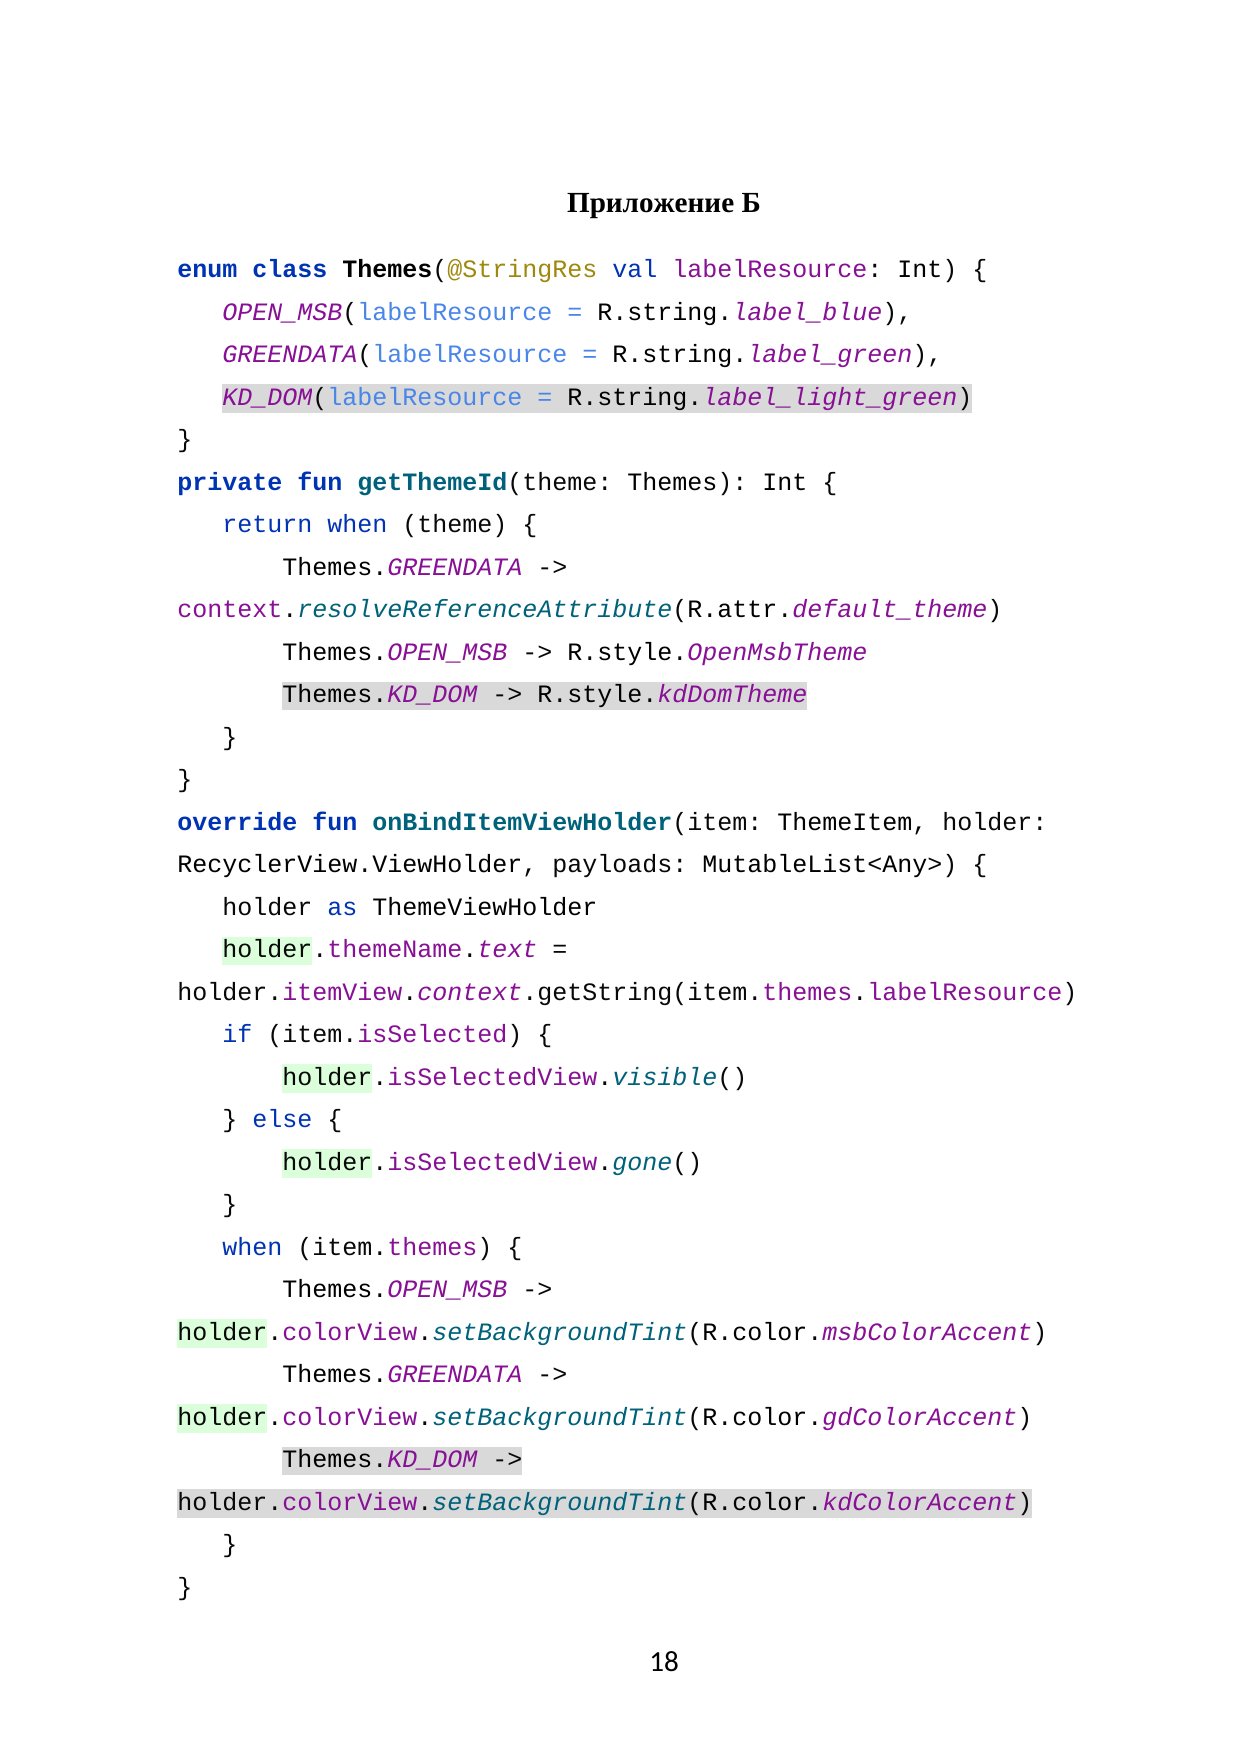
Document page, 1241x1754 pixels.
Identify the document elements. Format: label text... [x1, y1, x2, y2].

text Themes.GREENDATA -> holder.colorView.setBackgroundTint(R.color.gdColorAccent) [177, 1362, 1151, 1433]
text } [177, 1574, 1151, 1603]
text } [177, 1532, 1151, 1560]
text KD_DOM(labelResource = R.string.label_light_green) [177, 384, 1151, 413]
text Themes.KD_DOM -> R.style.kdDomTheme [177, 682, 1151, 710]
text Themes.OPEN_MSB -> holder.colorView.setBackgroundTint(R.color.msbColorAccent) [177, 1277, 1151, 1348]
text override fun onBindItemViewHolder(item: ThemeItem, holder: RecyclerView.ViewHolder, payloads: MutableList<Any>) { [177, 809, 1151, 880]
text holder.themeName.text = holder.itemView.context.getString(item.themes.labelResource) [177, 937, 1151, 1008]
text } [177, 427, 1151, 455]
text } [177, 1192, 1151, 1220]
text Themes.KD_DOM -> holder.colorView.setBackgroundTint(R.color.kdColorAccent) [177, 1447, 1151, 1518]
text enum class Themes(@StringRes val labelResource: Int) { [177, 257, 1151, 285]
text Themes.OPEN_MSB -> R.style.OpenMsbTheme [177, 639, 1151, 668]
text } [177, 767, 1151, 795]
text } else { [177, 1107, 1151, 1135]
text holder as ThemeViewHolder [177, 894, 1151, 923]
text if (item.isSelected) { [177, 1022, 1151, 1050]
text GREENDATA(labelResource = R.string.label_green), [177, 342, 1151, 370]
text } [177, 724, 1151, 753]
text holder.isSelectedView.visible() [177, 1064, 1151, 1093]
text OPEN_MSB(labelResource = R.string.label_blue), [177, 299, 1151, 328]
text when (item.themes) { [177, 1234, 1151, 1263]
subtitle Приложение Б [177, 186, 1151, 219]
text return when (theme) { [177, 512, 1151, 540]
text private fun getThemeId(theme: Themes): Int { [177, 469, 1151, 498]
text holder.isSelectedView.gone() [177, 1149, 1151, 1178]
text Themes.GREENDATA -> context.resolveReferenceAttribute(R.attr.default_theme) [177, 554, 1151, 625]
